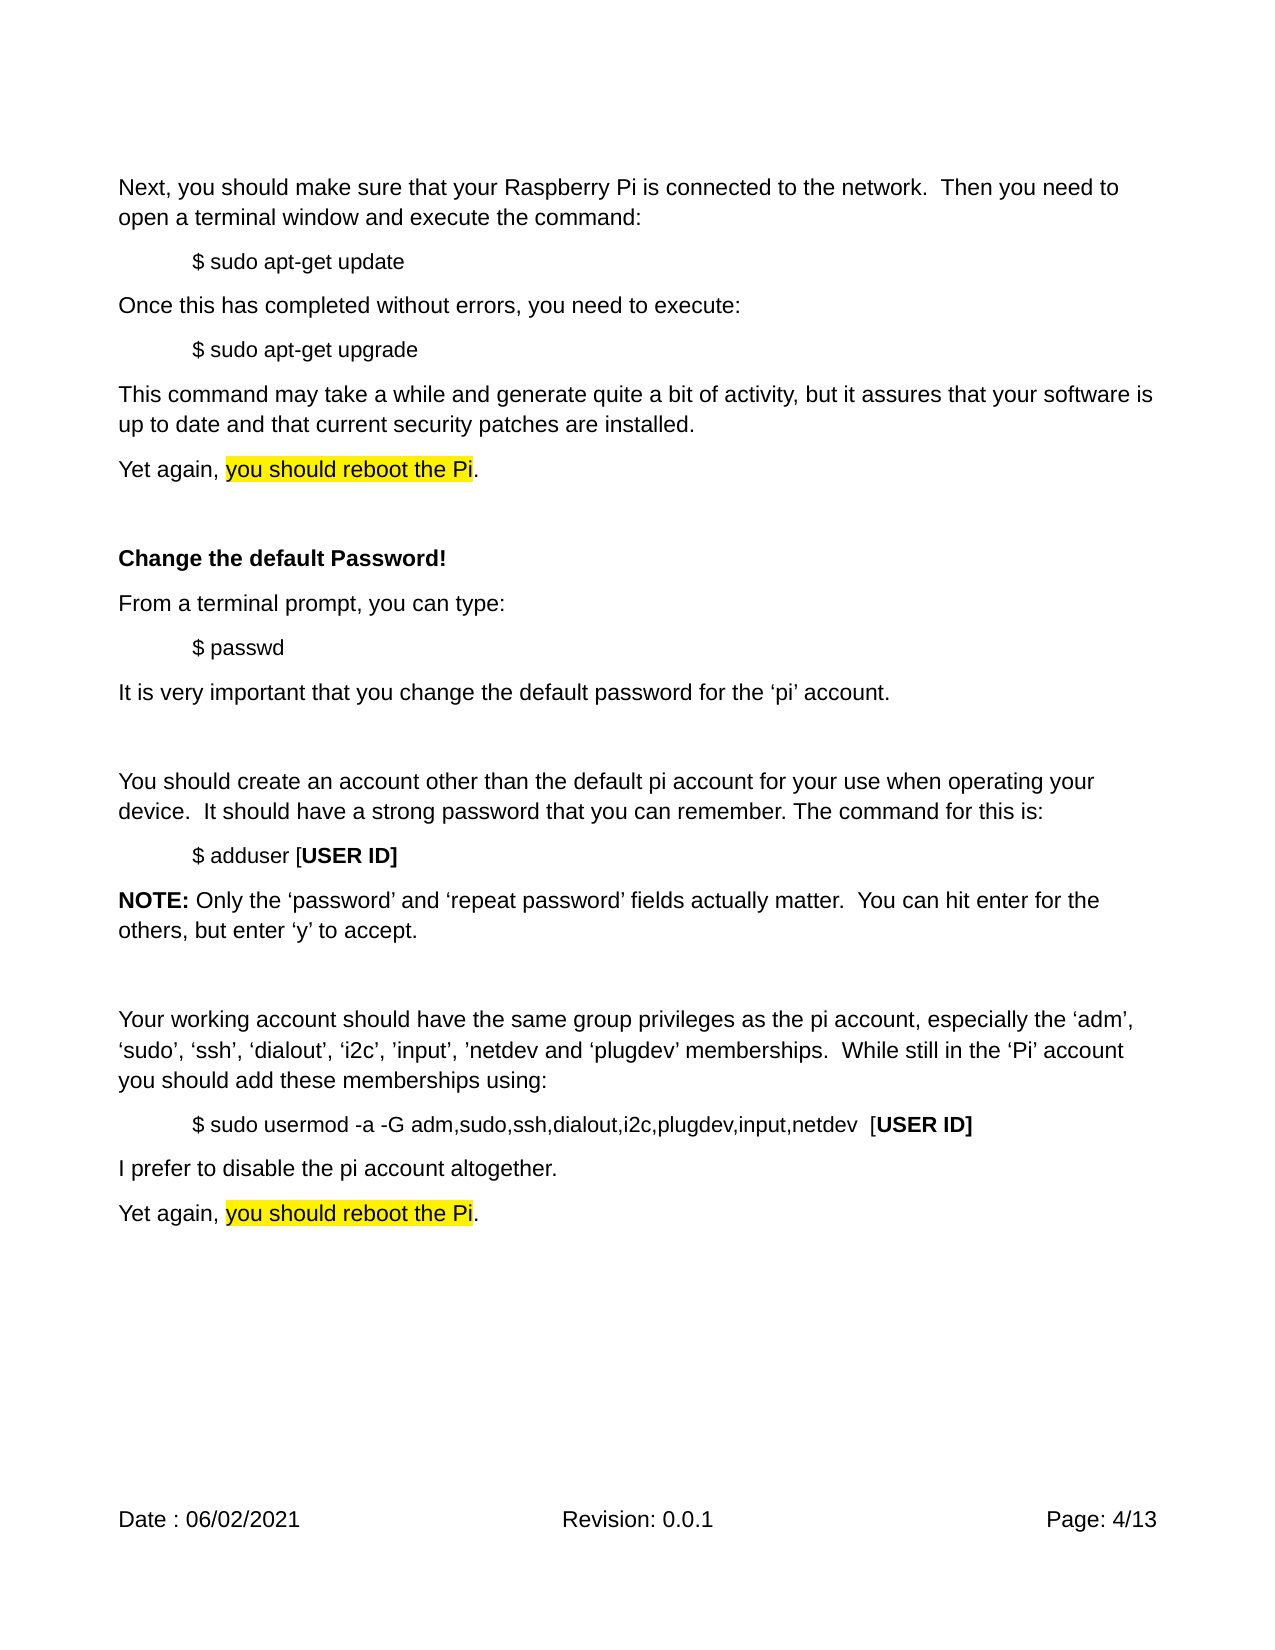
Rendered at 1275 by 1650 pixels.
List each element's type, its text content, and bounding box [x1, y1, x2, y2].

text Change the default Password! [118, 545, 1157, 572]
text Yet again, you should reboot the Pi. [118, 1200, 1157, 1226]
text $ sudo usermod -a -G adm,sudo,ssh,dialout,i2c,plugdev,input,netdev [USER ID] [192, 1112, 1157, 1137]
text $ adduser [USER ID] [192, 843, 1157, 868]
text NOTE: Only the ‘password’ and ‘repeat password’ fields actually matter. You can hit enter for the others, but enter ‘y’ to accept. [118, 887, 1157, 943]
text I prefer to disable the pi account altogether. [118, 1155, 1157, 1182]
text $ sudo apt-get update [192, 249, 1157, 274]
text From a terminal prompt, you can type: [118, 590, 1157, 617]
text $ passwd [192, 635, 1157, 660]
text $ sudo apt-get upgrade [192, 337, 1157, 362]
text Your working account should have the same group privileges as the pi account, especially the ‘adm’, ‘sudo’, ‘ssh’, ‘dialout’, ‘i2c’, ’input’, ’netdev and ‘plugdev’ memberships. While still in the ‘Pi’ account you should add these memberships using: [118, 1006, 1157, 1093]
text Once this has completed without errors, you need to execute: [118, 292, 1157, 319]
text Next, you should make sure that your Raspberry Pi is connected to the network. Then you need to open a terminal window and execute the command: [118, 174, 1157, 231]
text Yet again, you should reboot the Pi. [118, 456, 1157, 482]
text You should create an account other than the default pi account for your use when operating your device. It should have a strong password that you can remember. The command for this is: [118, 768, 1157, 825]
text It is very important that you change the default password for the ‘pi’ account. [118, 678, 1157, 705]
text This command may take a while and generate quite a bit of activity, but it assures that your software is up to date and that current security patches are installed. [118, 381, 1157, 437]
